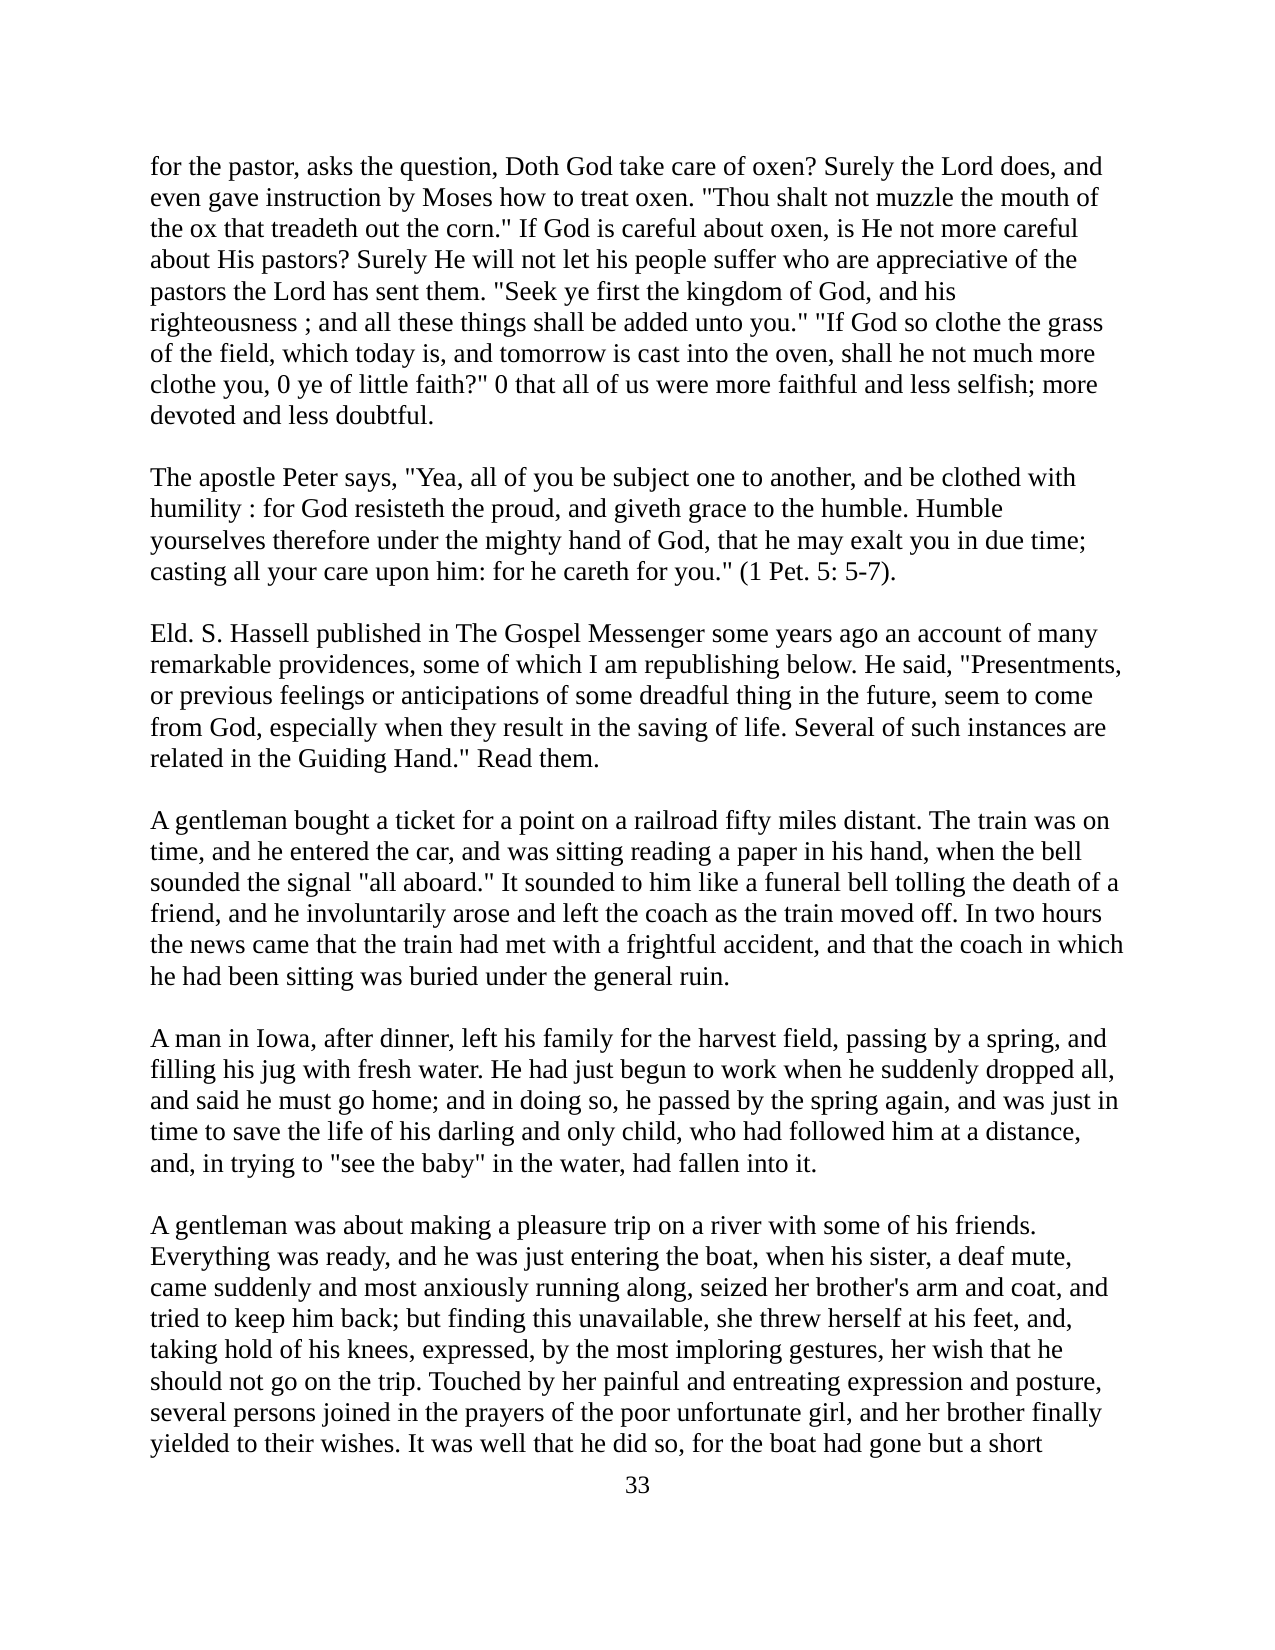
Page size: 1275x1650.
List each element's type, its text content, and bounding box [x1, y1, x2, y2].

text The apostle Peter says, "Yea, all of you be subject one to another, and be clothed with humility : for God resisteth the proud, and giveth grace to the humble. Humble yourselves therefore under the mighty hand of God, that he may exalt you in due time; casting all your care upon him: for he careth for you." (1 Pet. 5: 5-7). [150, 461, 1125, 586]
text for the pastor, asks the question, Doth God take care of oxen? Surely the Lord does, and even gave instruction by Moses how to treat oxen. "Thou shalt not muzzle the mouth of the ox that treadeth out the corn." If God is careful about oxen, is He not more careful about His pastors? Surely He will not let his people suffer who are appreciative of the pastors the Lord has sent them. "Seek ye first the kingdom of God, and his righteousness ; and all these things shall be added unto you." "If God so clothe the grass of the field, which today is, and tomorrow is cast into the oven, shall he not much more clothe you, 0 ye of little faith?" 0 that all of us were more faithful and less selfish; more devoted and less doubtful. [150, 150, 1125, 430]
text A gentleman was about making a pleasure trip on a river with some of his friends. Everything was ready, and he was just entering the boat, when his sister, a deaf mute, came suddenly and most anxiously running along, seized her brother's arm and coat, and tried to keep him back; but finding this unavailable, she threw herself at his feet, and, taking hold of his knees, expressed, by the most imploring gestures, her wish that he should not go on the trip. Touched by her painful and entreating expression and posture, several persons joined in the prayers of the poor unfortunate girl, and her brother finally yielded to their wishes. It was well that he did so, for the boat had gone but a short [150, 1209, 1125, 1458]
text A man in Iowa, after dinner, left his family for the harvest field, passing by a spring, and filling his jug with fresh water. He had just begun to work when he suddenly dropped all, and said he must go home; and in doing so, he passed by the spring again, and was just in time to save the life of his darling and only child, who had followed him at a distance, and, in trying to "see the baby" in the water, had fallen into it. [150, 1022, 1125, 1178]
text A gentleman bought a ticket for a point on a railroad fifty miles distant. The train was on time, and he entered the car, and was sitting reading a paper in his hand, when the bell sounded the signal "all aboard." It sounded to him like a funeral bell tolling the death of a friend, and he involuntarily arose and left the coach as the train moved off. In two hours the news came that the train had met with a frightful accident, and that the coach in which he had been sitting was buried under the general ruin. [150, 804, 1125, 991]
text Eld. S. Hassell published in The Gospel Messenger some years ago an account of many remarkable providences, some of which I am republishing below. He said, "Presentments, or previous feelings or anticipations of some dreadful thing in the future, seem to come from God, especially when they result in the saving of life. Several of such instances are related in the Guiding Hand." Read them. [150, 617, 1125, 773]
